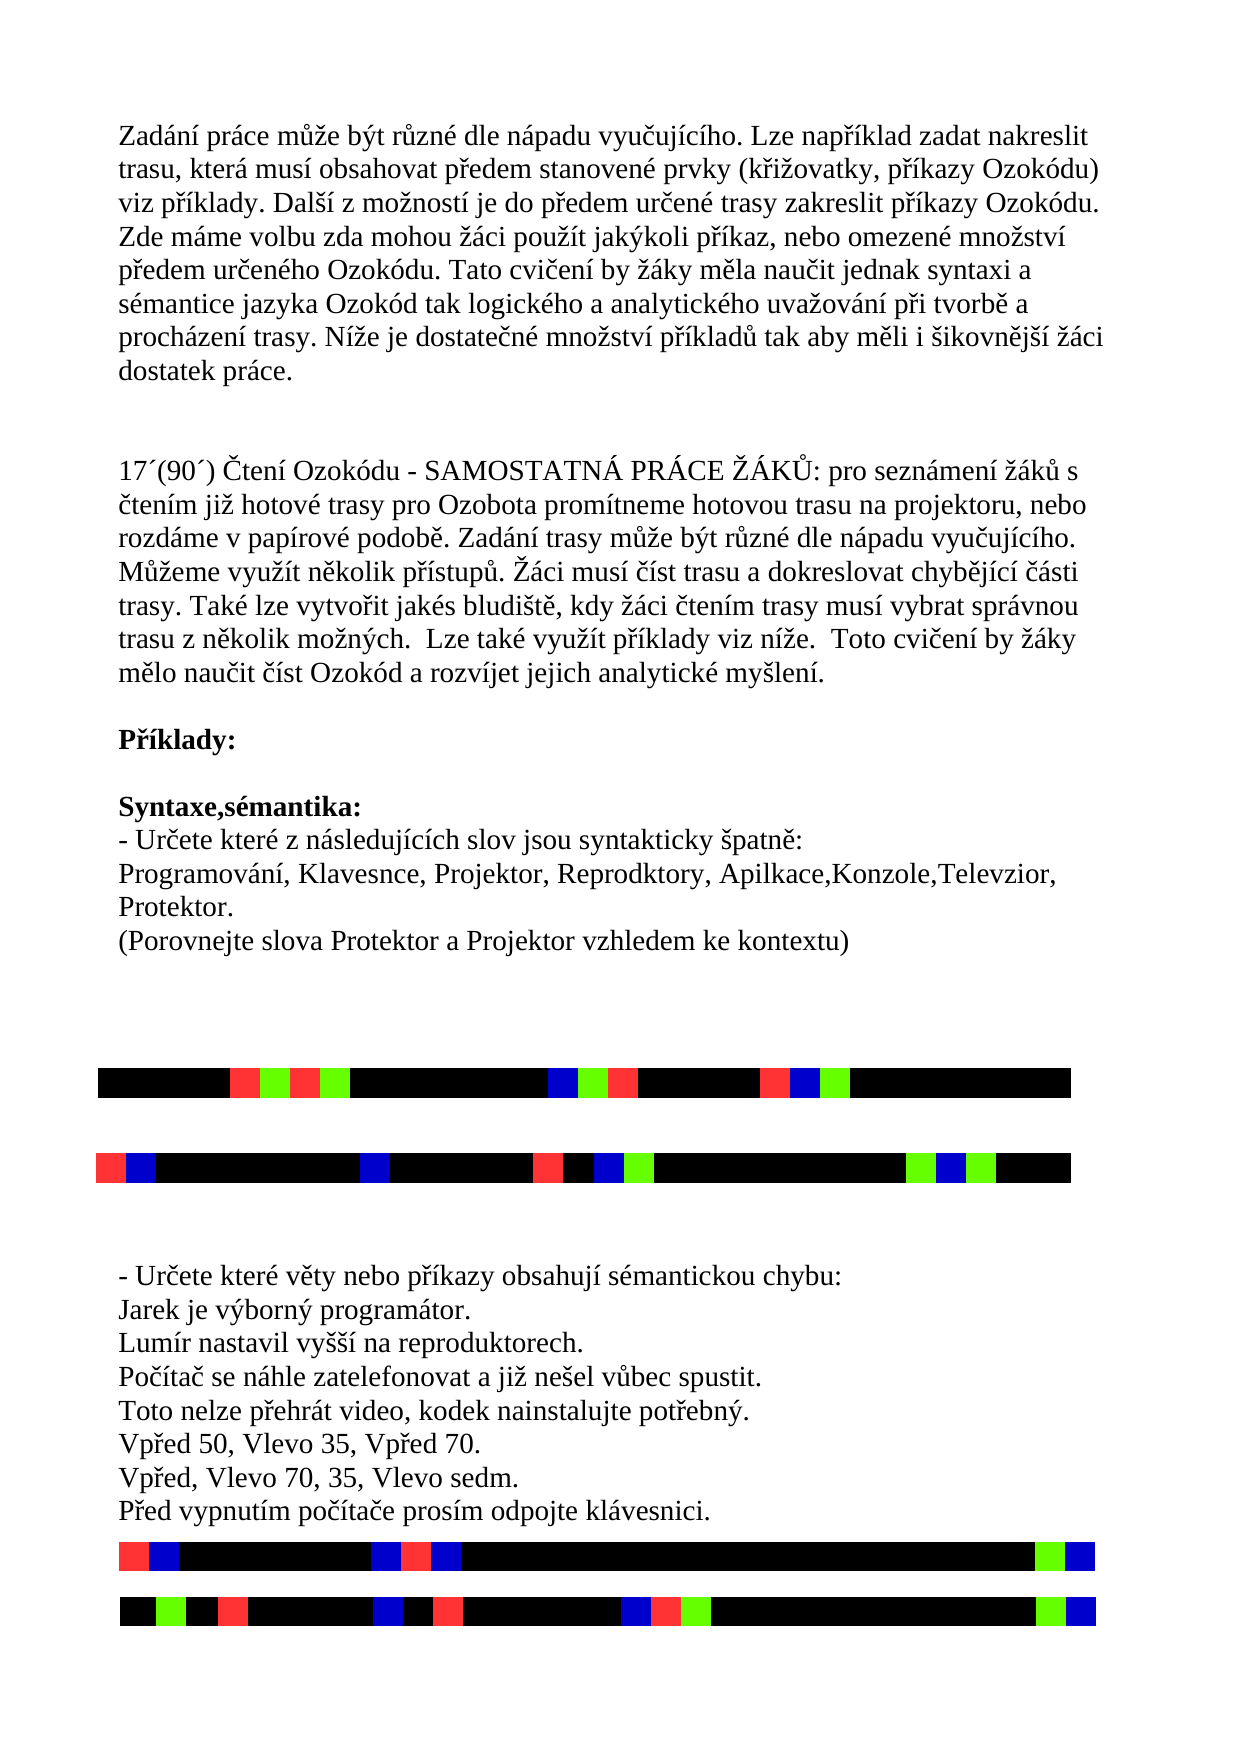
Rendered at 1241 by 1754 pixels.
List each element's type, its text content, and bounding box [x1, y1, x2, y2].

text Vpřed 50, Vlevo 35, Vpřed 70. [118, 1426, 1122, 1460]
text (Porovnejte slova Protektor a Projektor vzhledem ke kontextu) [118, 923, 1122, 957]
text Příklady: [118, 722, 1122, 755]
text 17´(90´) Čtení Ozokódu - SAMOSTATNÁ PRÁCE ŽÁKŮ: pro seznámení žáků s čtením již hotové trasy pro Ozobota promítneme hotovou trasu na projektoru, nebo rozdáme v papírové podobě. Zadání trasy může být různé dle nápadu vyučujícího. Můžeme využít několik přístupů. Žáci musí číst trasu a dokreslovat chybějící části trasy. Také lze vytvořit jakés bludiště, kdy žáci čtením trasy musí vybrat správnou trasu z několik možných. Lze také využít příklady viz níže. Toto cvičení by žáky mělo naučit číst Ozokód a rozvíjet jejich analytické myšlení. [118, 453, 1122, 688]
text Vpřed, Vlevo 70, 35, Vlevo sedm. [118, 1460, 1122, 1493]
text Syntaxe,sémantika: [118, 789, 1122, 822]
text Zadání práce může být různé dle nápadu vyučujícího. Lze například zadat nakreslit trasu, která musí obsahovat předem stanovené prvky (křižovatky, příkazy Ozokódu) viz příklady. Další z možností je do předem určené trasy zakreslit příkazy Ozokódu. Zde máme volbu zda mohou žáci použít jakýkoli příkaz, nebo omezené množství předem určeného Ozokódu. Tato cvičení by žáky měla naučit jednak syntaxi a sémantice jazyka Ozokód tak logického a analytického uvažování při tvorbě a procházení trasy. Níže je dostatečné množství příkladů tak aby měli i šikovnější žáci dostatek práce. [118, 118, 1122, 386]
text Programování, Klavesnce, Projektor, Reprodktory, Apilkace,Konzole,Televzior, Protektor. [118, 856, 1122, 923]
text - Určete které věty nebo příkazy obsahují sémantickou chybu: [118, 1258, 1122, 1292]
text - Určete které z následujících slov jsou syntakticky špatně: [118, 822, 1122, 856]
text Před vypnutím počítače prosím odpojte klávesnici. [118, 1493, 1122, 1527]
text Počítač se náhle zatelefonovat a již nešel vůbec spustit. [118, 1359, 1122, 1393]
text Lumír nastavil vyšší na reproduktorech. [118, 1326, 1122, 1359]
text Toto nelze přehrát video, kodek nainstalujte potřebný. [118, 1393, 1122, 1426]
text Jarek je výborný programátor. [118, 1292, 1122, 1326]
